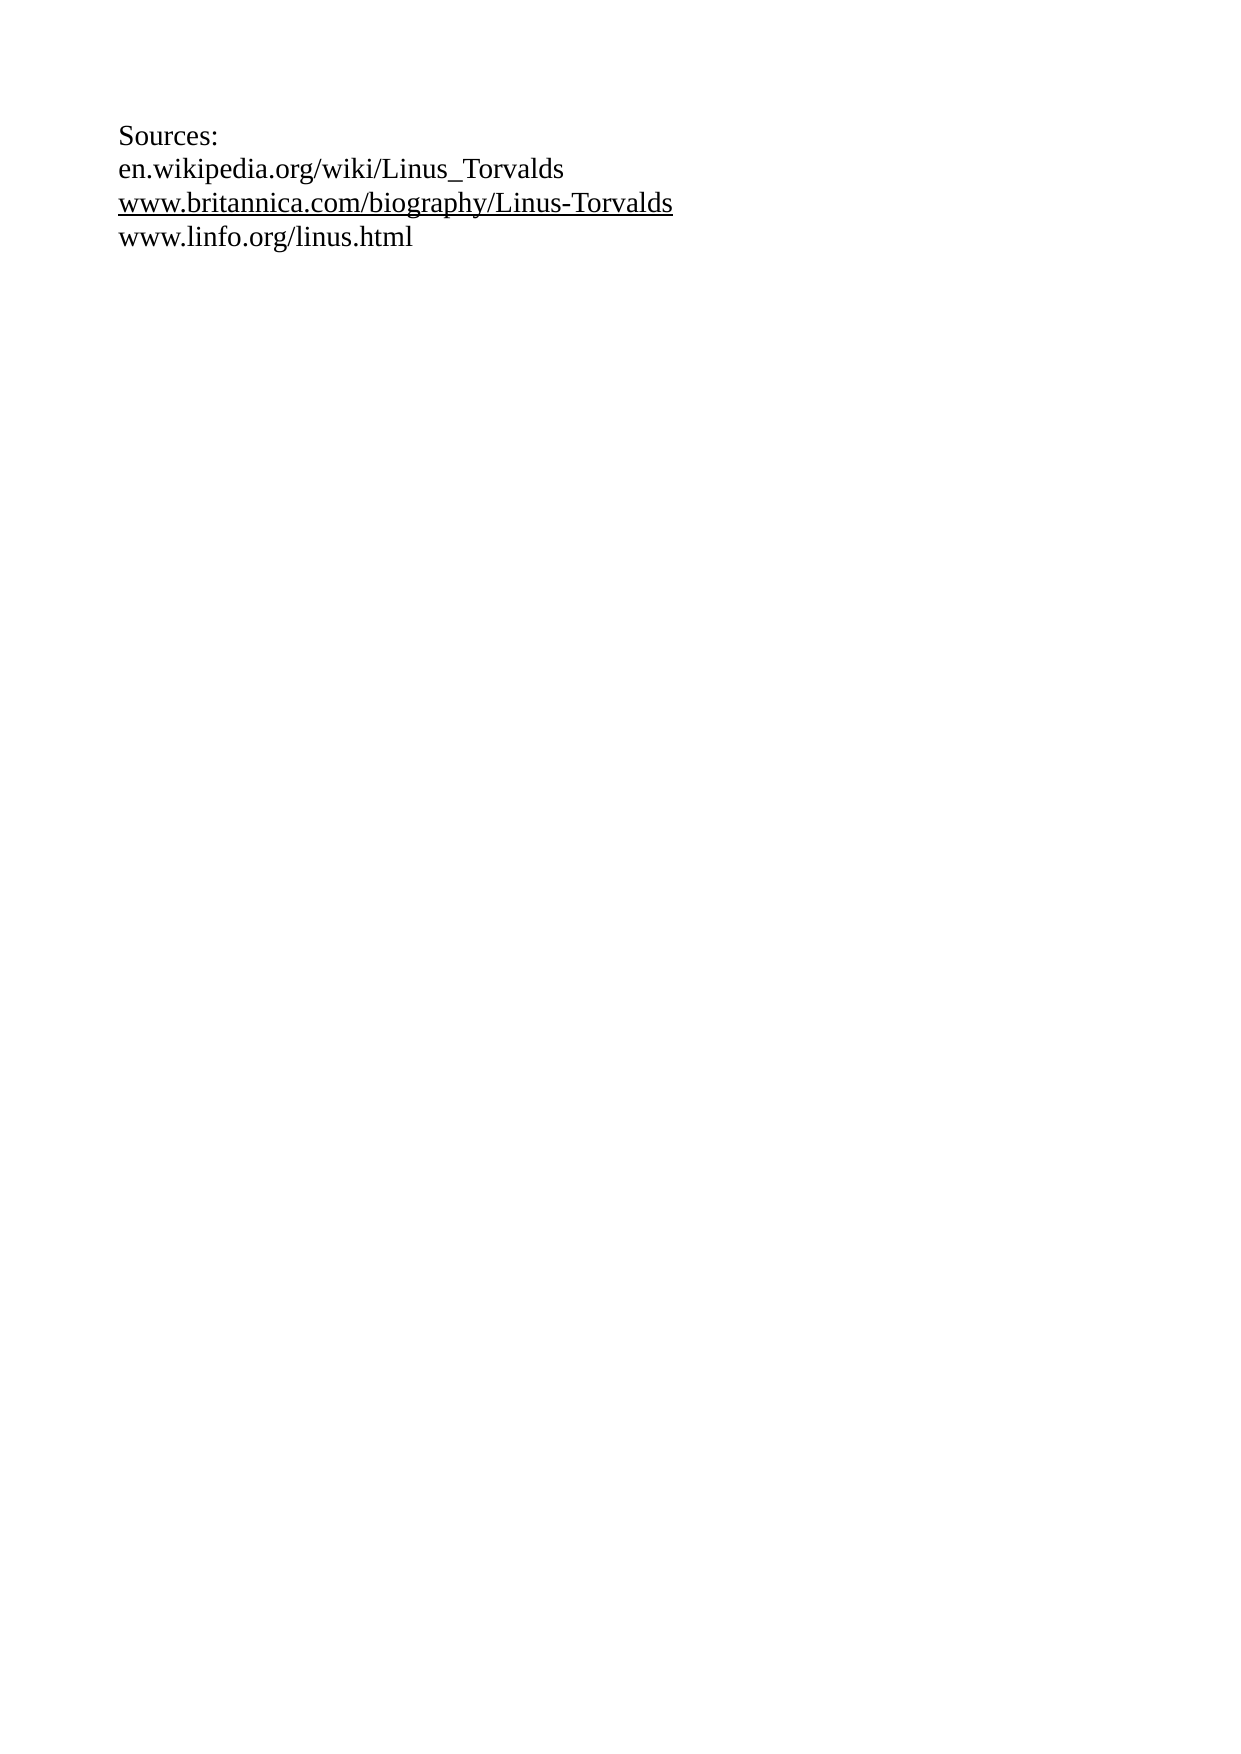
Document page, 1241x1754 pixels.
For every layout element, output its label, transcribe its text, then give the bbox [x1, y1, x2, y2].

text en.wikipedia.org/wiki/Linus_Torvalds [118, 152, 1122, 185]
text www.britannica.com/biography/Linus-Torvalds [118, 185, 1122, 219]
text Sources: [118, 118, 1122, 152]
text www.linfo.org/linus.html [118, 219, 1122, 252]
